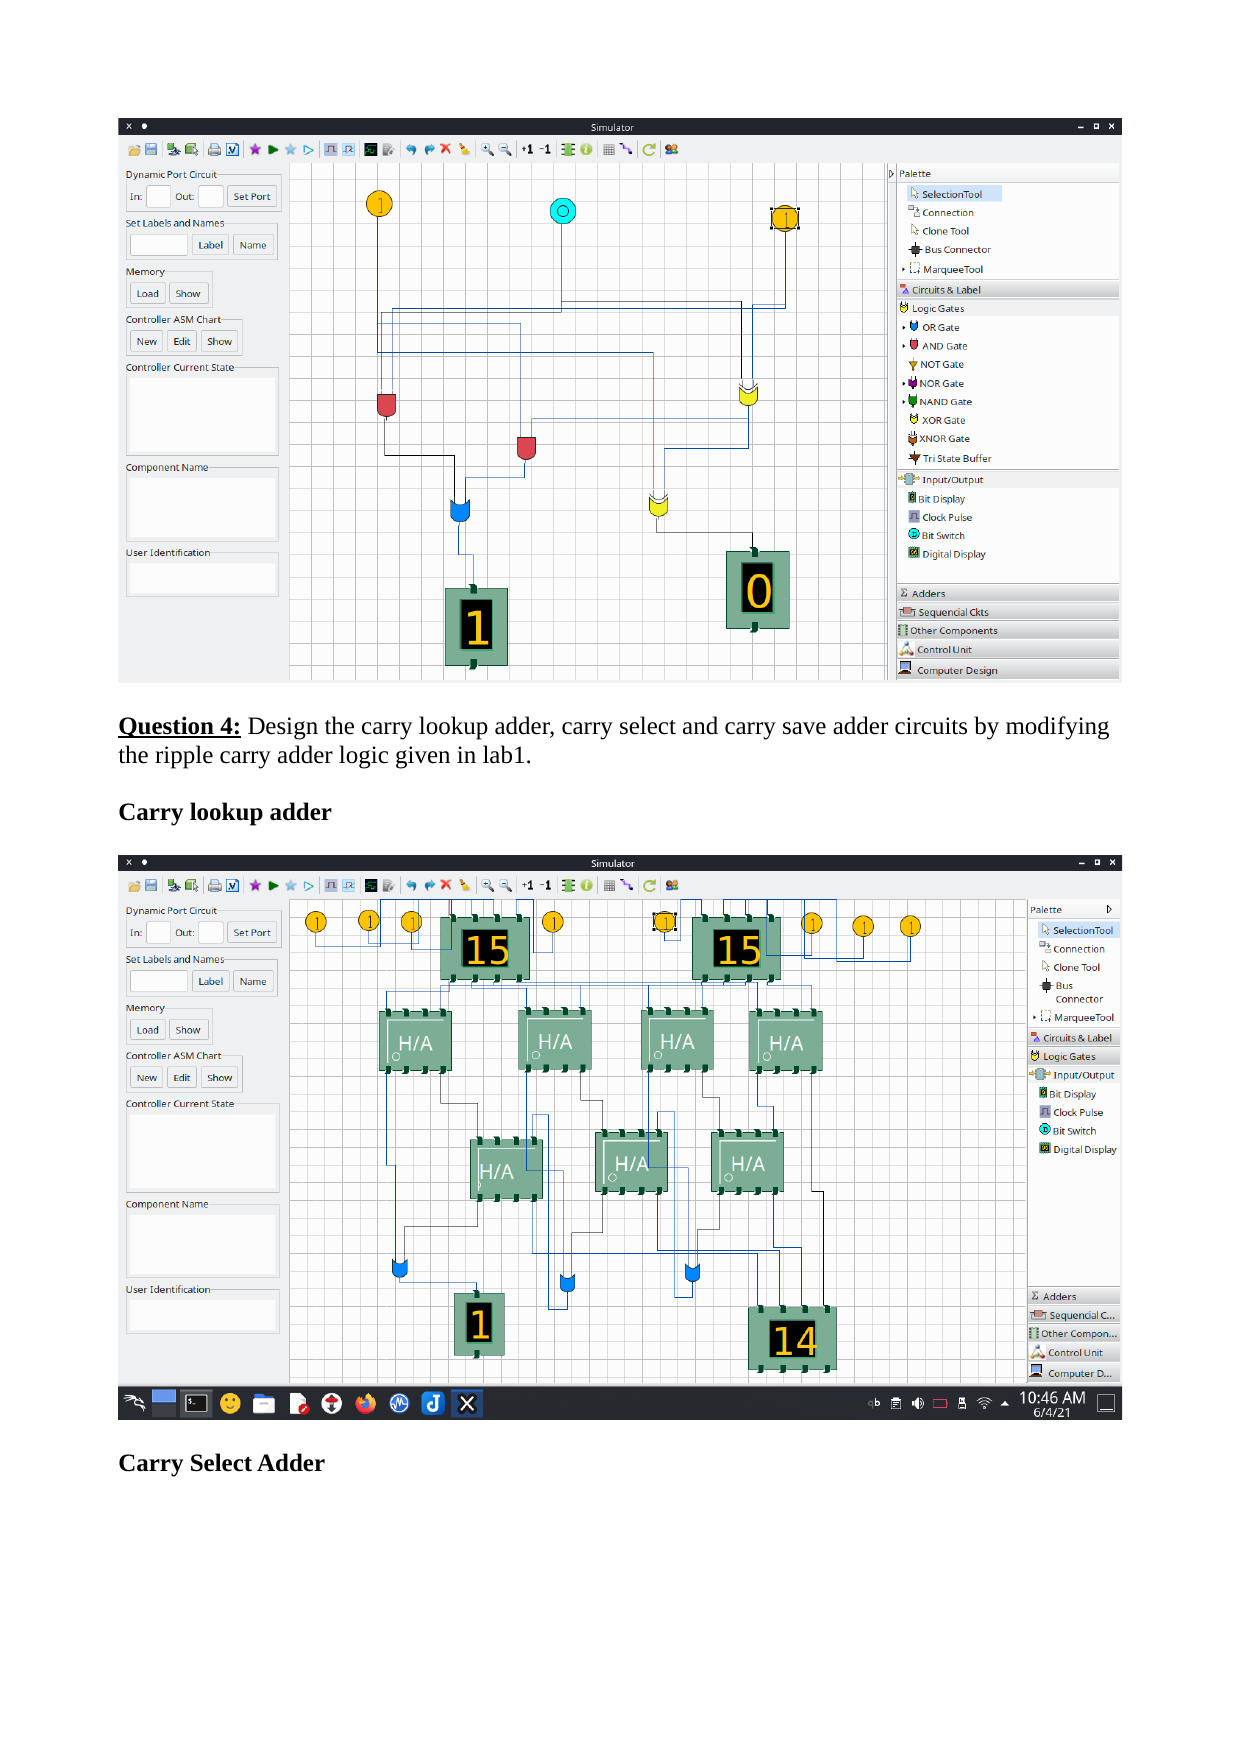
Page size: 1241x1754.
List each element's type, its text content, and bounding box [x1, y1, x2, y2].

picture [118, 118, 1122, 683]
text Question 4: Design the carry lookup adder, carry select and carry save adder circuits by modifying the ripple carry adder logic given in lab1. [118, 711, 1122, 769]
picture [118, 855, 1123, 1420]
text Carry lookup adder [118, 797, 1122, 826]
text Carry Select Adder [118, 1448, 1122, 1477]
